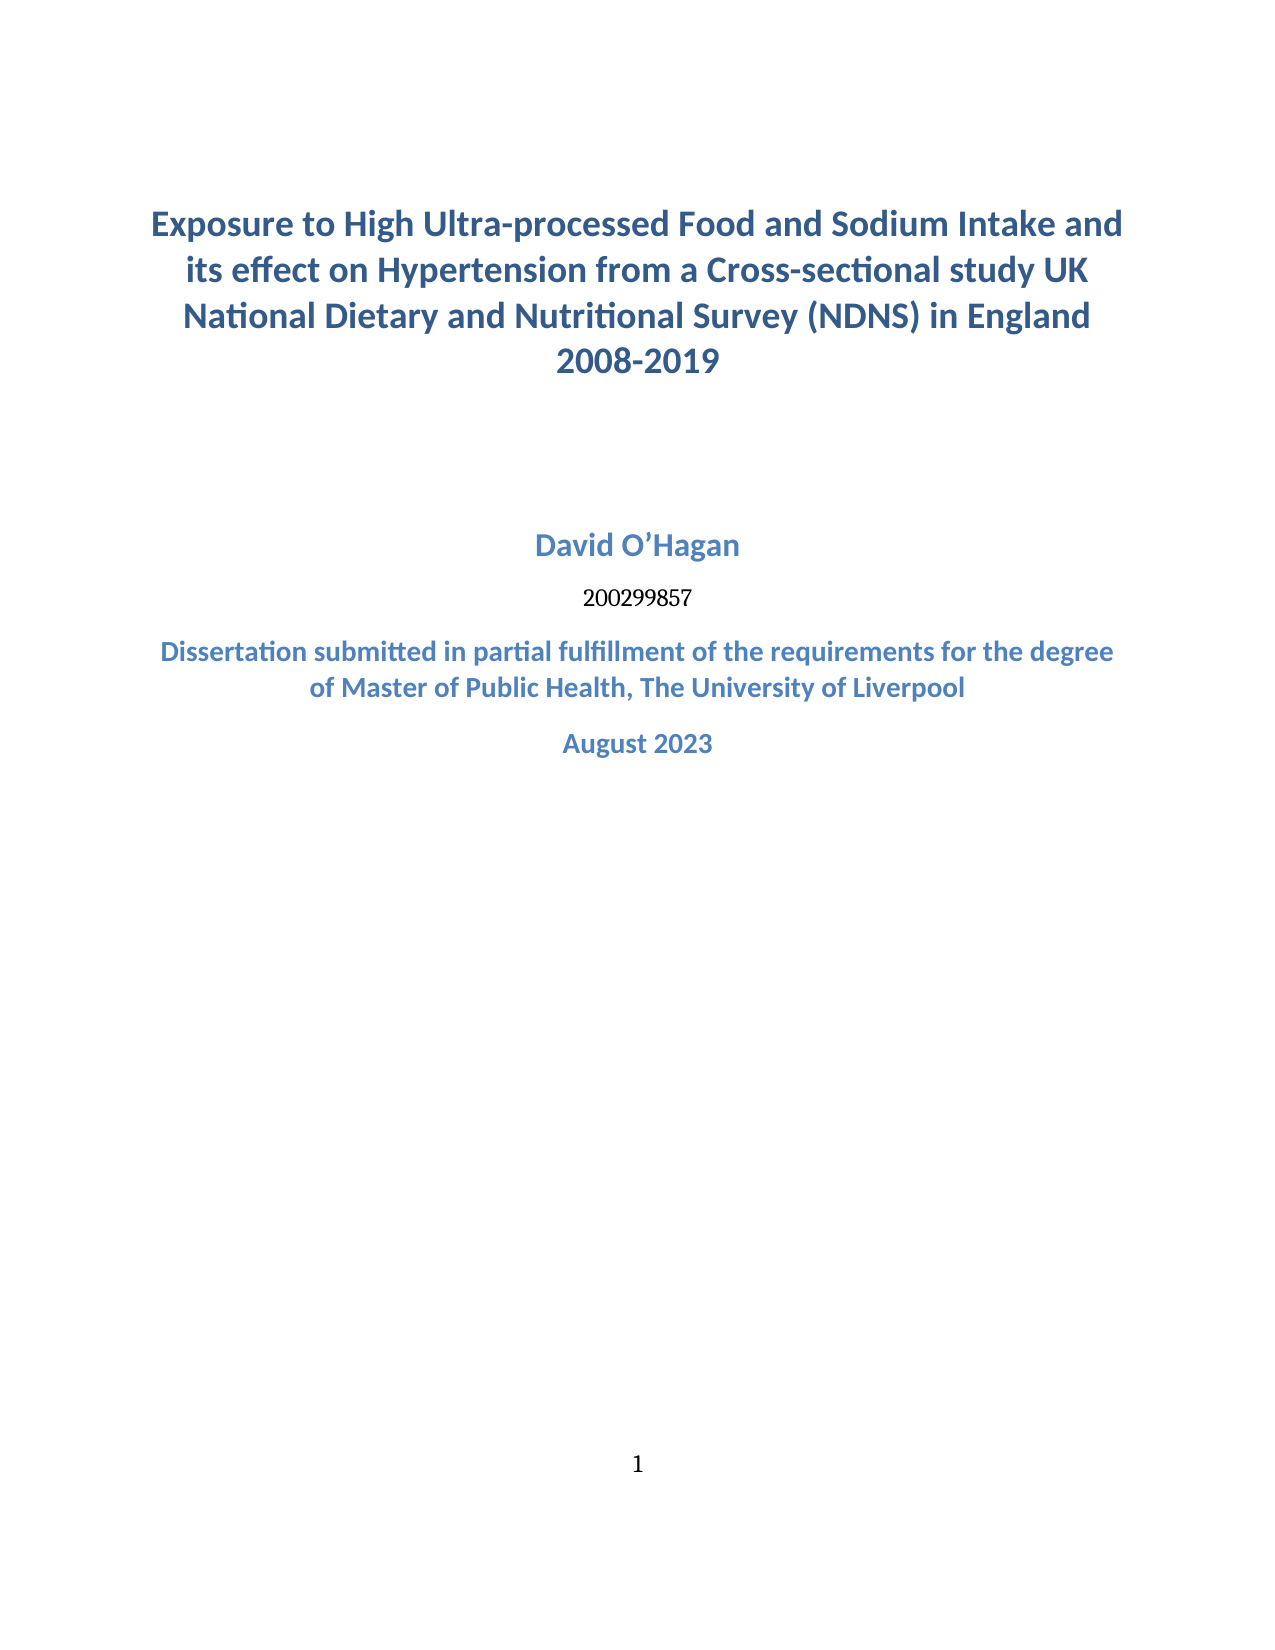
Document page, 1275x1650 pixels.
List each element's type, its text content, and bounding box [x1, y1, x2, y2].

title Exposure to High Ultra-processed Food and Sodium Intake and its effect on Hypertension from a Cross-sectional study UK National Dietary and Nutritional Survey (NDNS) in England 2008-2019 [150, 200, 1125, 383]
text 200299857 [150, 583, 1125, 612]
subtitle David O’Hagan [150, 524, 1125, 565]
subtitle Dissertation submitted in partial fulfillment of the requirements for the degree of Master of Public Health, The University of Liverpool [150, 633, 1125, 704]
subtitle August 2023 [150, 725, 1125, 761]
